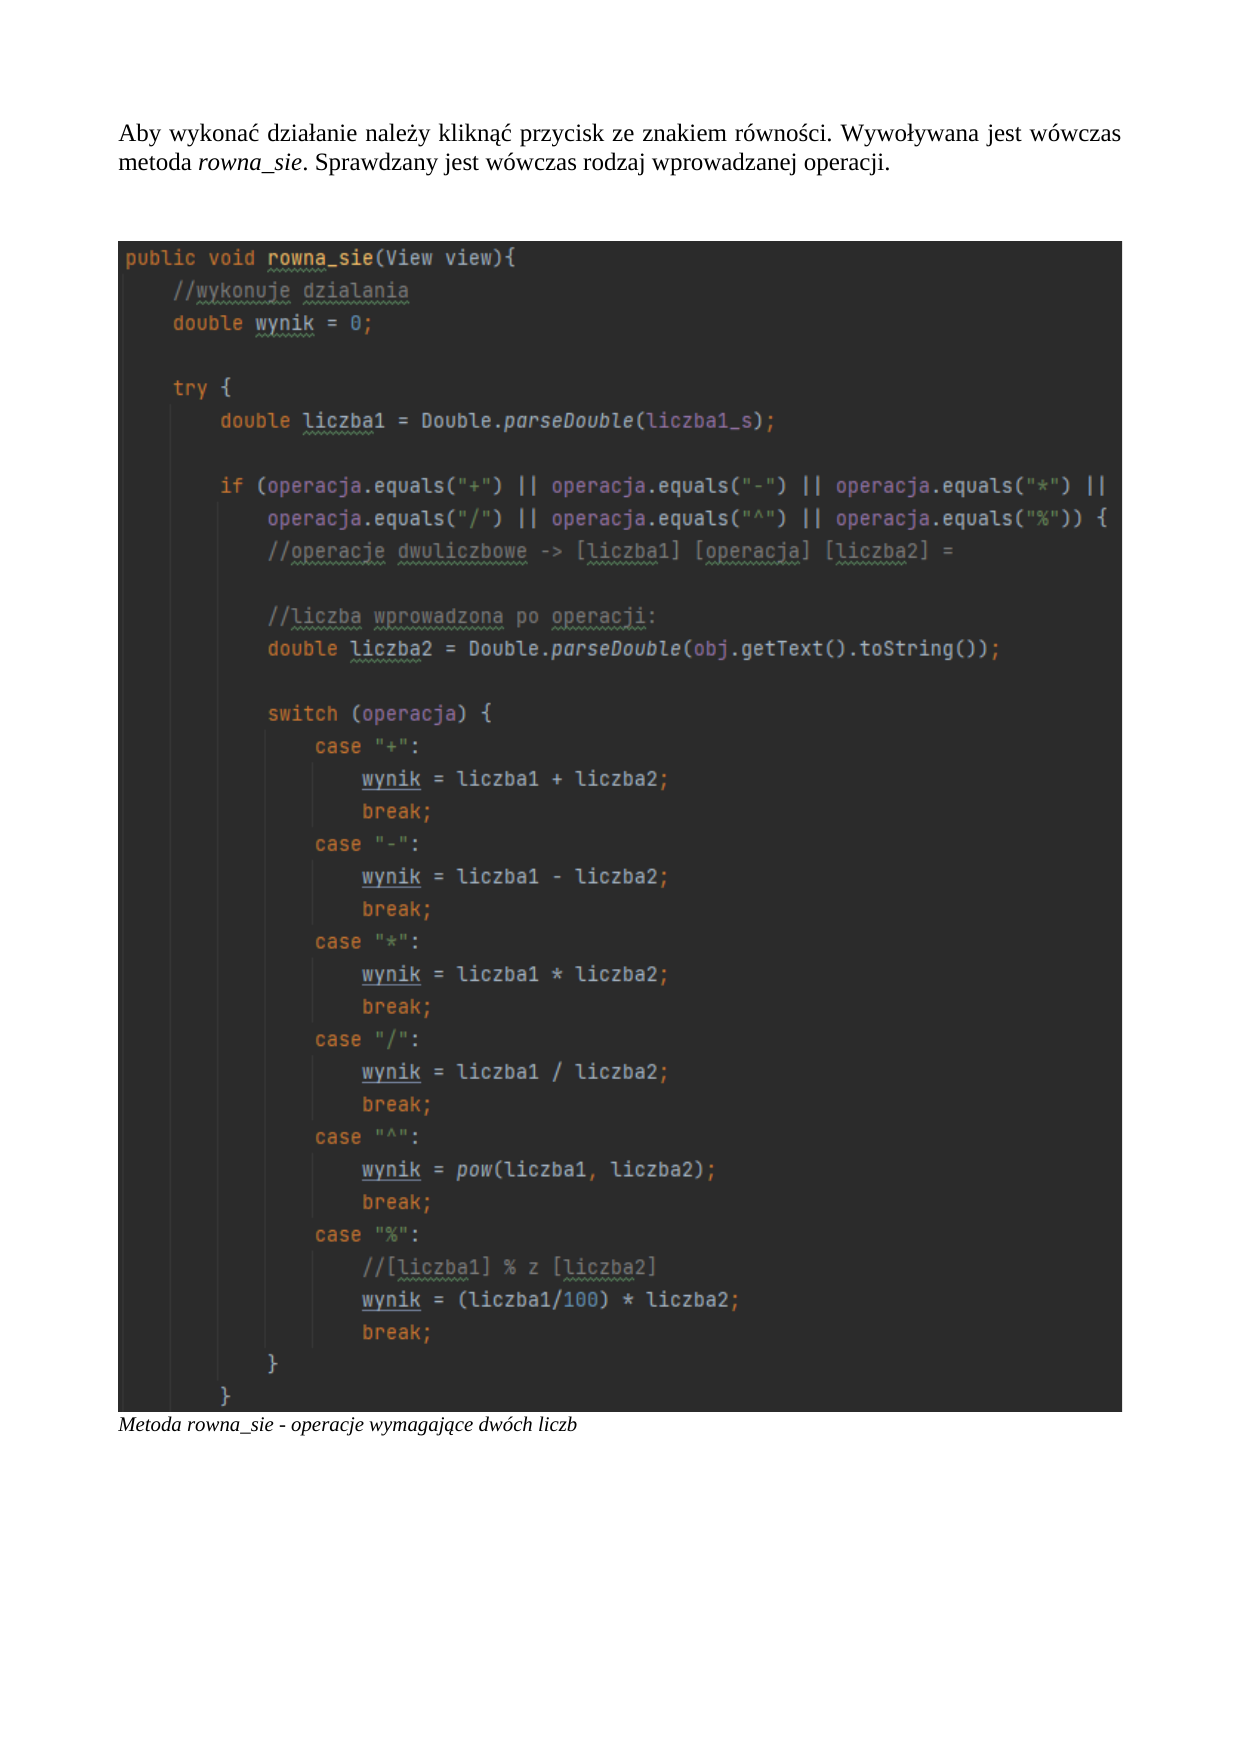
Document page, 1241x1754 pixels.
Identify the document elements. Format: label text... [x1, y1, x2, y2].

picture [118, 241, 1123, 1412]
text Metoda rowna_sie - operacje wymagające dwóch liczb [118, 1412, 1122, 1436]
text Aby wykonać działanie należy kliknąć przycisk ze znakiem równości. Wywoływana jest wówczas metoda rowna_sie. Sprawdzany jest wówczas rodzaj wprowadzanej operacji. [118, 118, 1122, 176]
